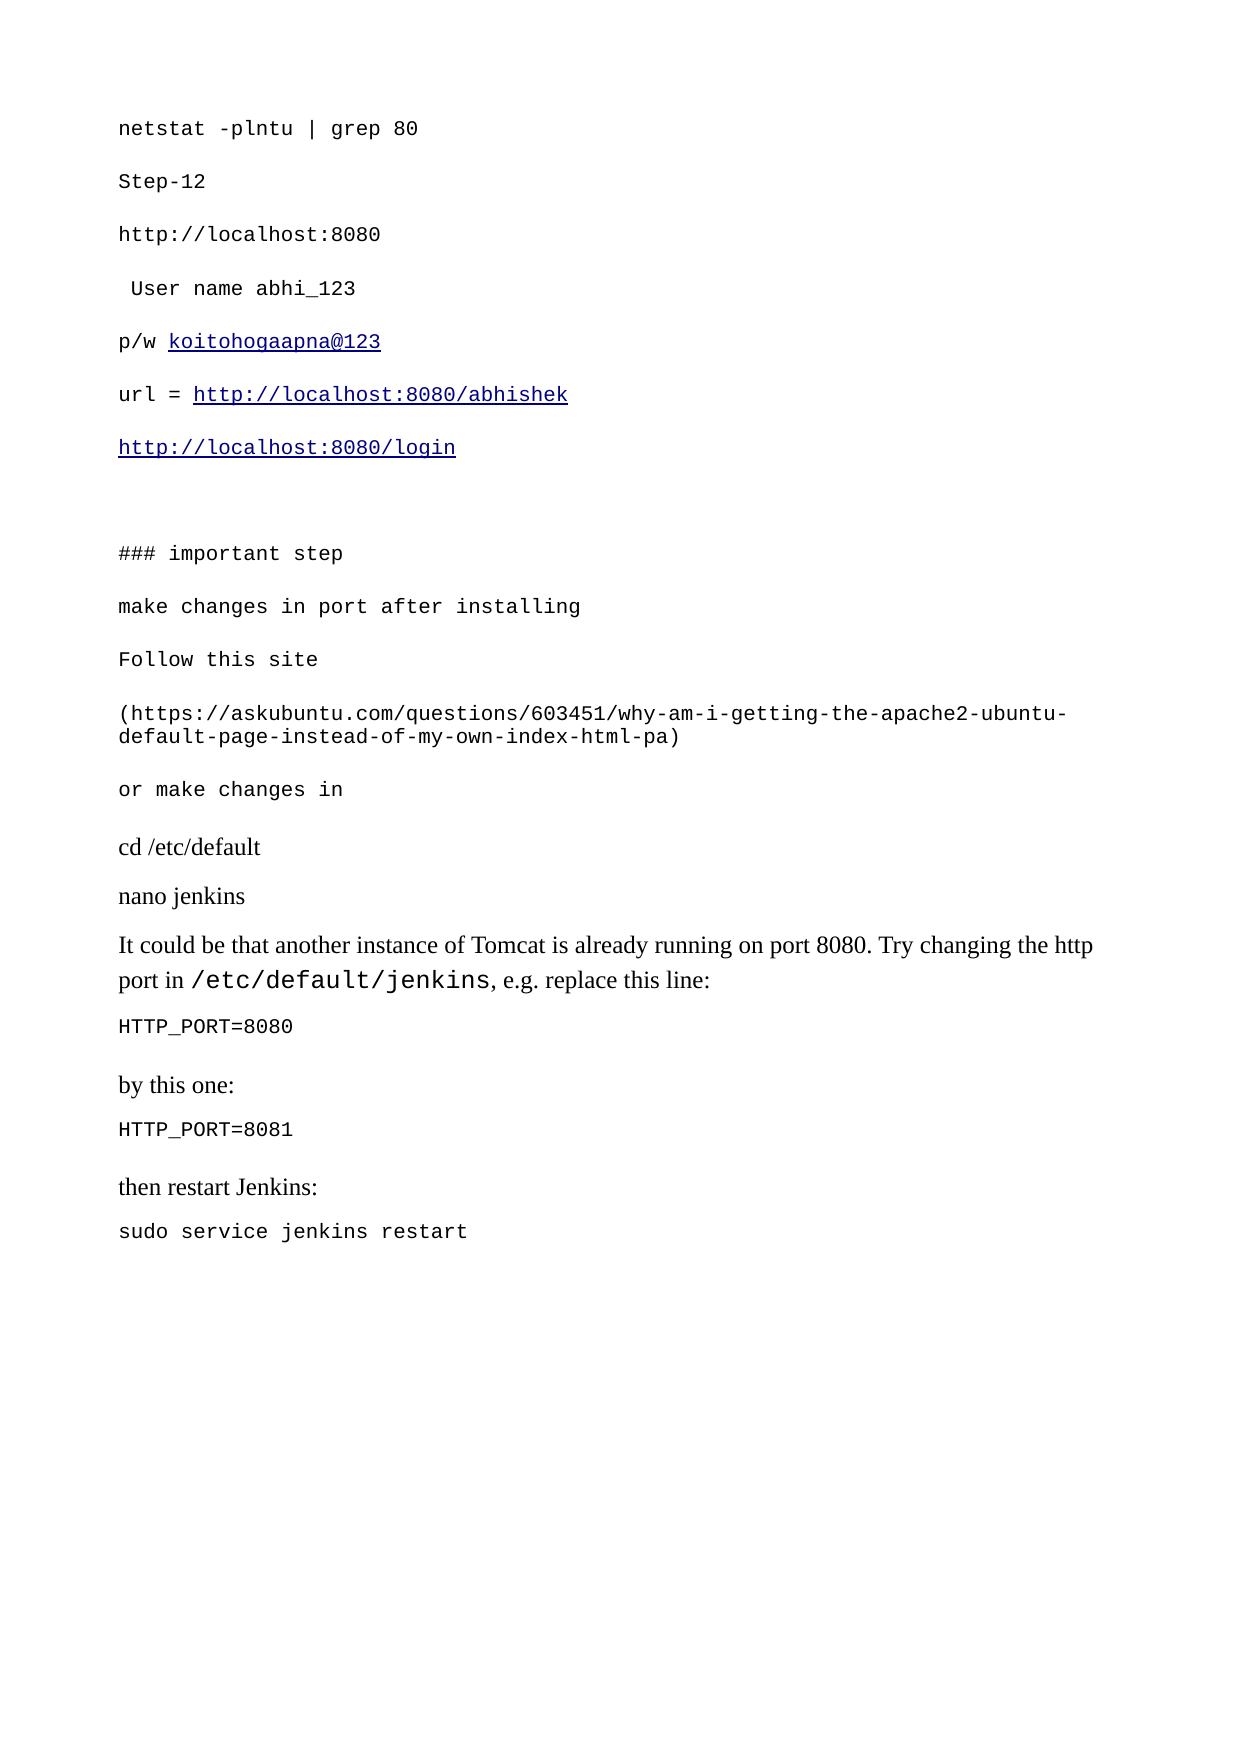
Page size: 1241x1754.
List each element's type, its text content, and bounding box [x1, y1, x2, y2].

text It could be that another instance of Tomcat is already running on port 8080. Try changing the http port in /etc/default/jenkins, e.g. replace this line: [118, 931, 1122, 996]
text HTTP_PORT=8080 [118, 1017, 1122, 1040]
text User name abhi_123 [118, 277, 1122, 301]
text http://localhost:8080/login [118, 437, 1122, 461]
text http://localhost:8080 [118, 224, 1122, 248]
text Follow this site [118, 649, 1122, 673]
text HTTP_PORT=8081 [118, 1119, 1122, 1142]
text (https://askubuntu.com/questions/603451/why-am-i-getting-the-apache2-ubuntu-default-page-instead-of-my-own-index-html-pa) [118, 702, 1122, 750]
text Step-12 [118, 171, 1122, 195]
text make changes in port after installing [118, 596, 1122, 620]
text sudo service jenkins restart [118, 1221, 1122, 1244]
text by this one: [118, 1070, 1122, 1098]
text then restart Jenkins: [118, 1172, 1122, 1201]
text ### important step [118, 543, 1122, 567]
text or make changes in [118, 779, 1122, 803]
text cd /etc/default [118, 832, 1122, 861]
text nano jenkins [118, 881, 1122, 910]
text netstat -plntu | grep 80 [118, 118, 1122, 142]
text p/w koitohogaapna@123 [118, 331, 1122, 354]
text url = http://localhost:8080/abhishek [118, 384, 1122, 407]
